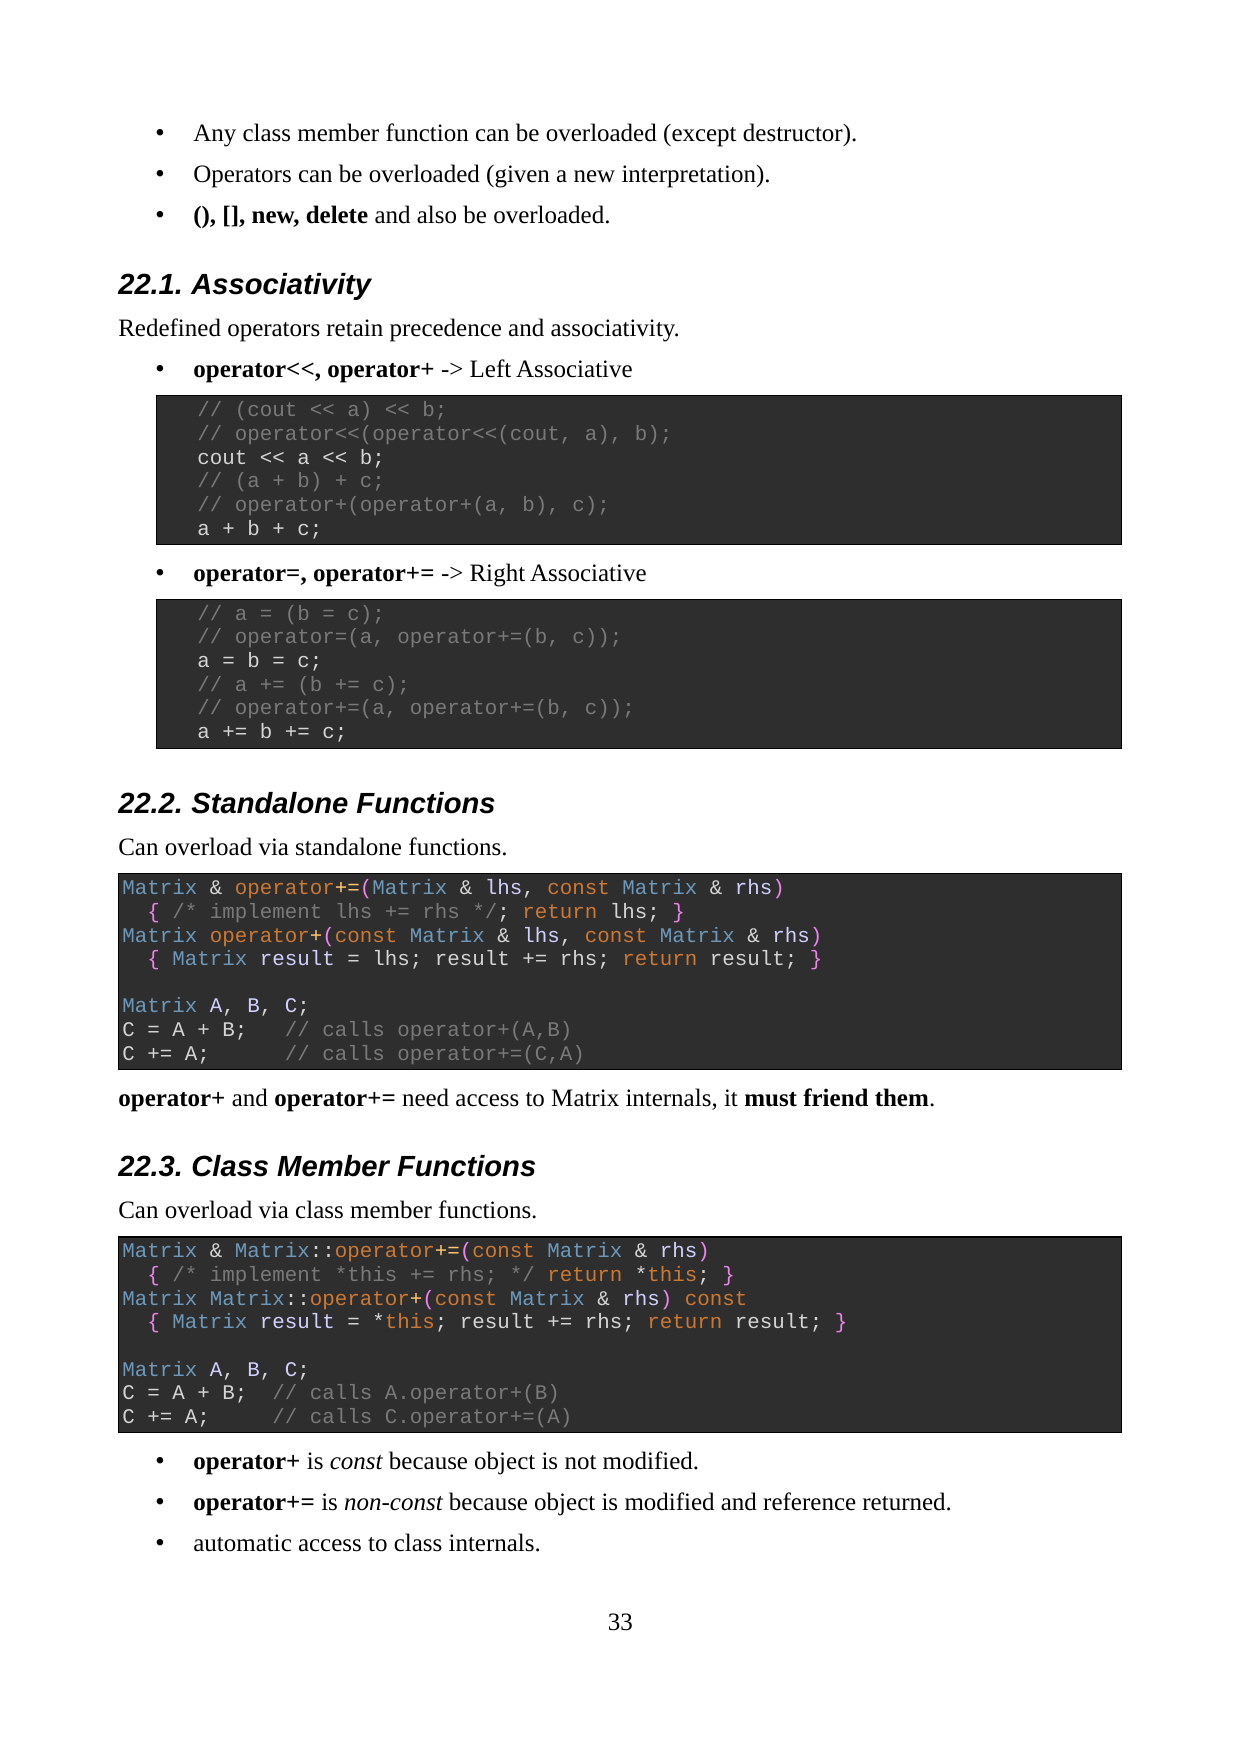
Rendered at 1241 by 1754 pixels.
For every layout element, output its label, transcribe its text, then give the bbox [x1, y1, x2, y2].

list automatic access to class internals. [156, 1528, 1122, 1557]
list // a = (b = c); [157, 600, 1121, 622]
text { /* implement *this += rhs; */ return *this; } [119, 1260, 1121, 1284]
text { Matrix result = lhs; result += rhs; return result; } [119, 944, 1121, 968]
list a += b += c; [157, 717, 1121, 748]
text Matrix operator+(const Matrix & lhs, const Matrix & rhs) [119, 921, 1121, 944]
text Matrix Matrix::operator+(const Matrix & rhs) const [119, 1284, 1121, 1307]
text { /* implement lhs += rhs */; return lhs; } [119, 897, 1121, 921]
list // (cout << a) << b; [157, 396, 1121, 419]
subtitle Class Member Functions [118, 1149, 1122, 1183]
text Matrix & operator+=(Matrix & lhs, const Matrix & rhs) [119, 874, 1121, 897]
text C = A + B; // calls A.operator+(B) [119, 1378, 1121, 1402]
list a = b = c; [157, 646, 1121, 670]
list a + b + c; [157, 514, 1121, 544]
list // a += (b += c); [157, 670, 1121, 693]
list Any class member function can be overloaded (except destructor). [156, 118, 1122, 147]
list operator+ is const because object is not modified. [156, 1446, 1122, 1474]
text Matrix & Matrix::operator+=(const Matrix & rhs) [119, 1238, 1121, 1260]
list // operator+(operator+(a, b), c); [157, 490, 1121, 514]
text Can overload via class member functions. [118, 1195, 1122, 1224]
list (), [], new, delete and also be overloaded. [156, 201, 1122, 229]
list Operators can be overloaded (given a new interpretation). [156, 159, 1122, 188]
text operator+ and operator+= need access to Matrix internals, it must friend them. [118, 1083, 1122, 1112]
text Can overload via standalone functions. [118, 832, 1122, 861]
list cout << a << b; [157, 443, 1121, 466]
list // (a + b) + c; [157, 466, 1121, 490]
text C += A; // calls operator+=(C,A) [119, 1039, 1121, 1069]
text { Matrix result = *this; result += rhs; return result; } [119, 1307, 1121, 1331]
text C += A; // calls C.operator+=(A) [119, 1402, 1121, 1432]
list // operator=(a, operator+=(b, c)); [157, 622, 1121, 646]
text C = A + B; // calls operator+(A,B) [119, 1015, 1121, 1039]
list operator+= is non-const because object is modified and reference returned. [156, 1487, 1122, 1516]
list operator=, operator+= -> Right Associative [156, 558, 1122, 586]
text Redefined operators retain precedence and associativity. [118, 313, 1122, 342]
list // operator+=(a, operator+=(b, c)); [157, 693, 1121, 717]
list // operator<<(operator<<(cout, a), b); [157, 419, 1121, 443]
text Matrix A, B, C; [119, 992, 1121, 1015]
subtitle Associativity [118, 267, 1122, 300]
text Matrix A, B, C; [119, 1354, 1121, 1378]
list operator<<, operator+ -> Left Associative [156, 354, 1122, 383]
subtitle Standalone Functions [118, 786, 1122, 819]
